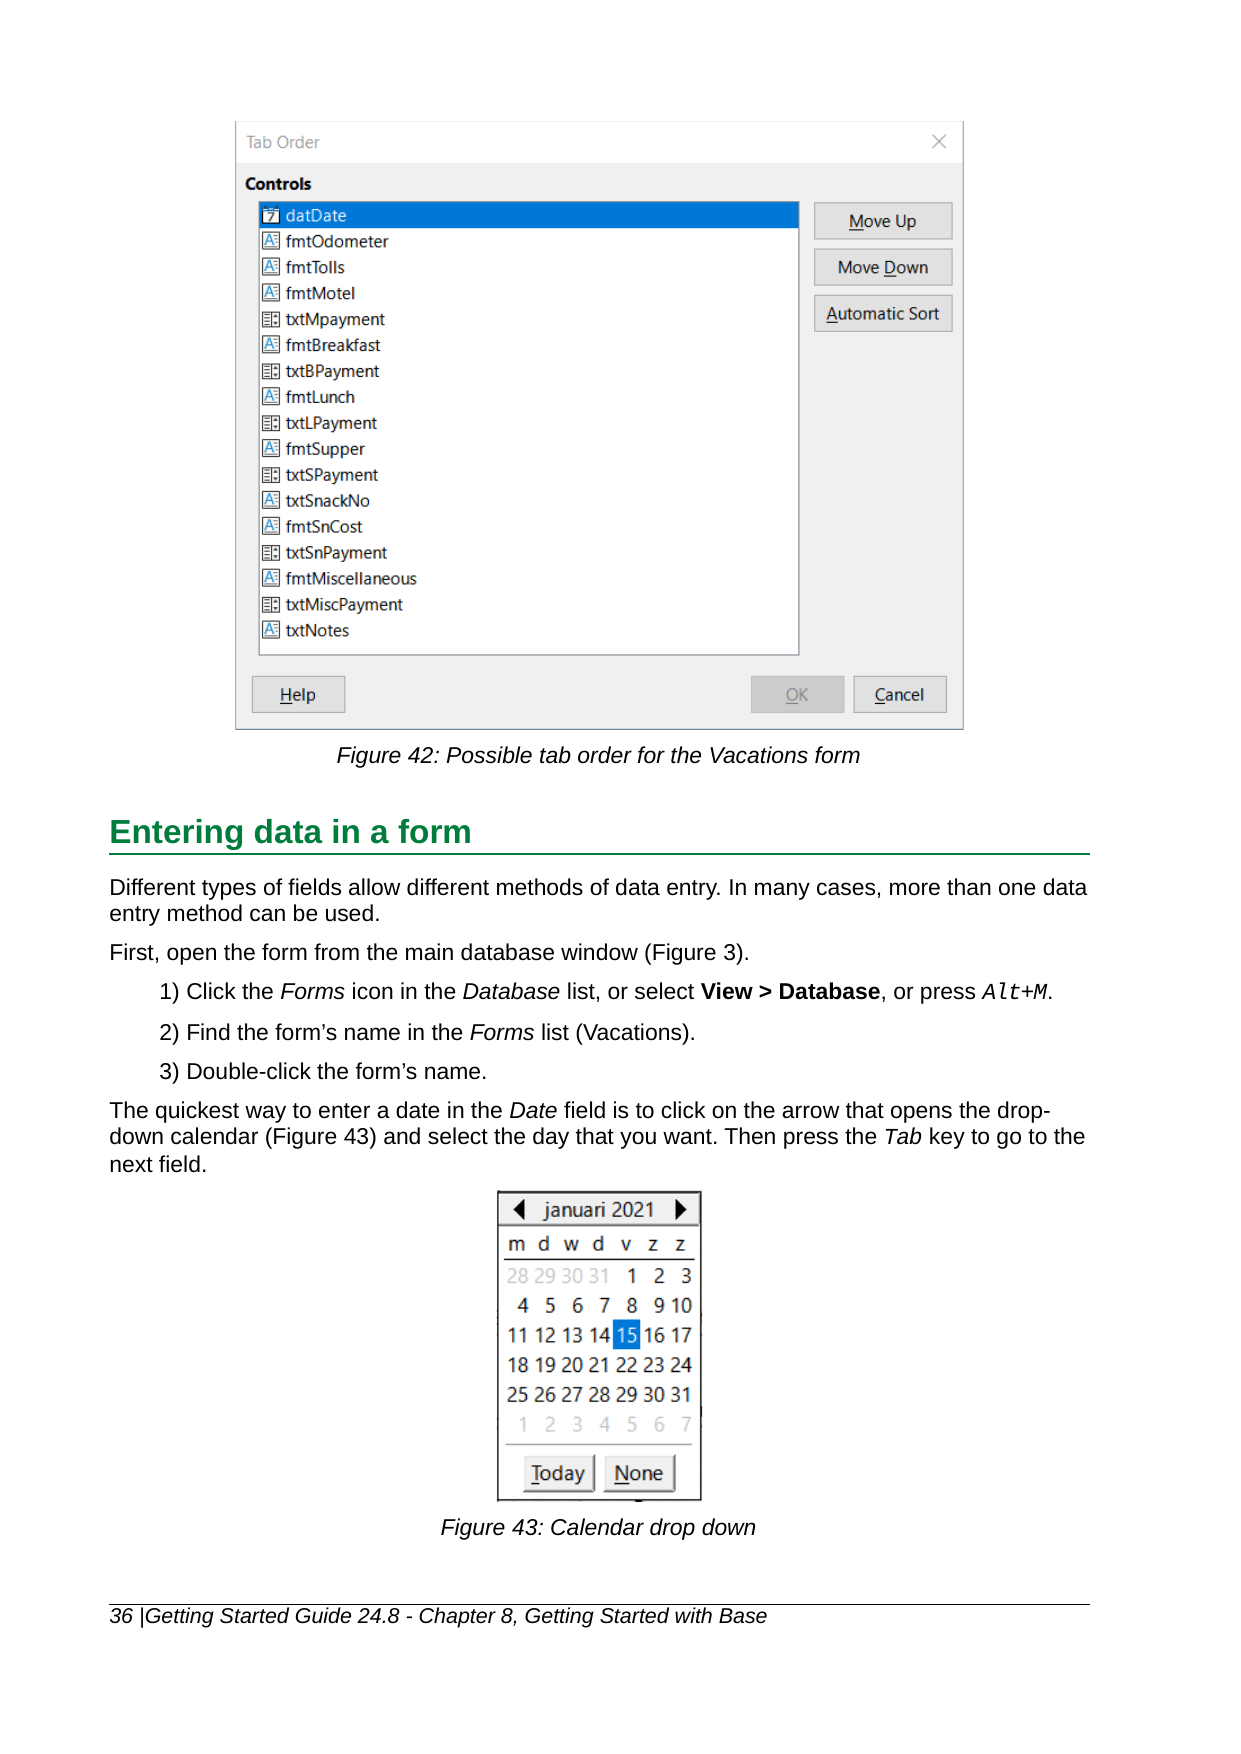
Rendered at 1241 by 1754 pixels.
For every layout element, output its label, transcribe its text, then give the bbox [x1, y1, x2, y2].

text Figure 43: Calendar drop down [440, 1514, 759, 1541]
list First, open the form from the main database window (Figure 3). [109, 939, 1090, 966]
list Find the form’s name in the Forms list (Vacations). [186, 1019, 1090, 1045]
subtitle Entering data in a form [109, 812, 1090, 853]
text Different types of fields allow different methods of data entry. In many cases, more than one data entry method can be used. [109, 874, 1090, 927]
list Double-click the form’s name. [186, 1058, 1090, 1084]
list Click the Forms icon in the Database list, or select View > Database, or press Alt+M. [186, 978, 1090, 1006]
picture [496, 1190, 703, 1502]
text The quickest way to enter a date in the Date field is to click on the arrow that opens the drop-down calendar (Figure 43) and select the day that you want. Then press the Tab key to go to the next field. [109, 1097, 1090, 1178]
text Figure 42: Possible tab order for the Vacations form [235, 742, 963, 768]
picture [235, 121, 964, 730]
